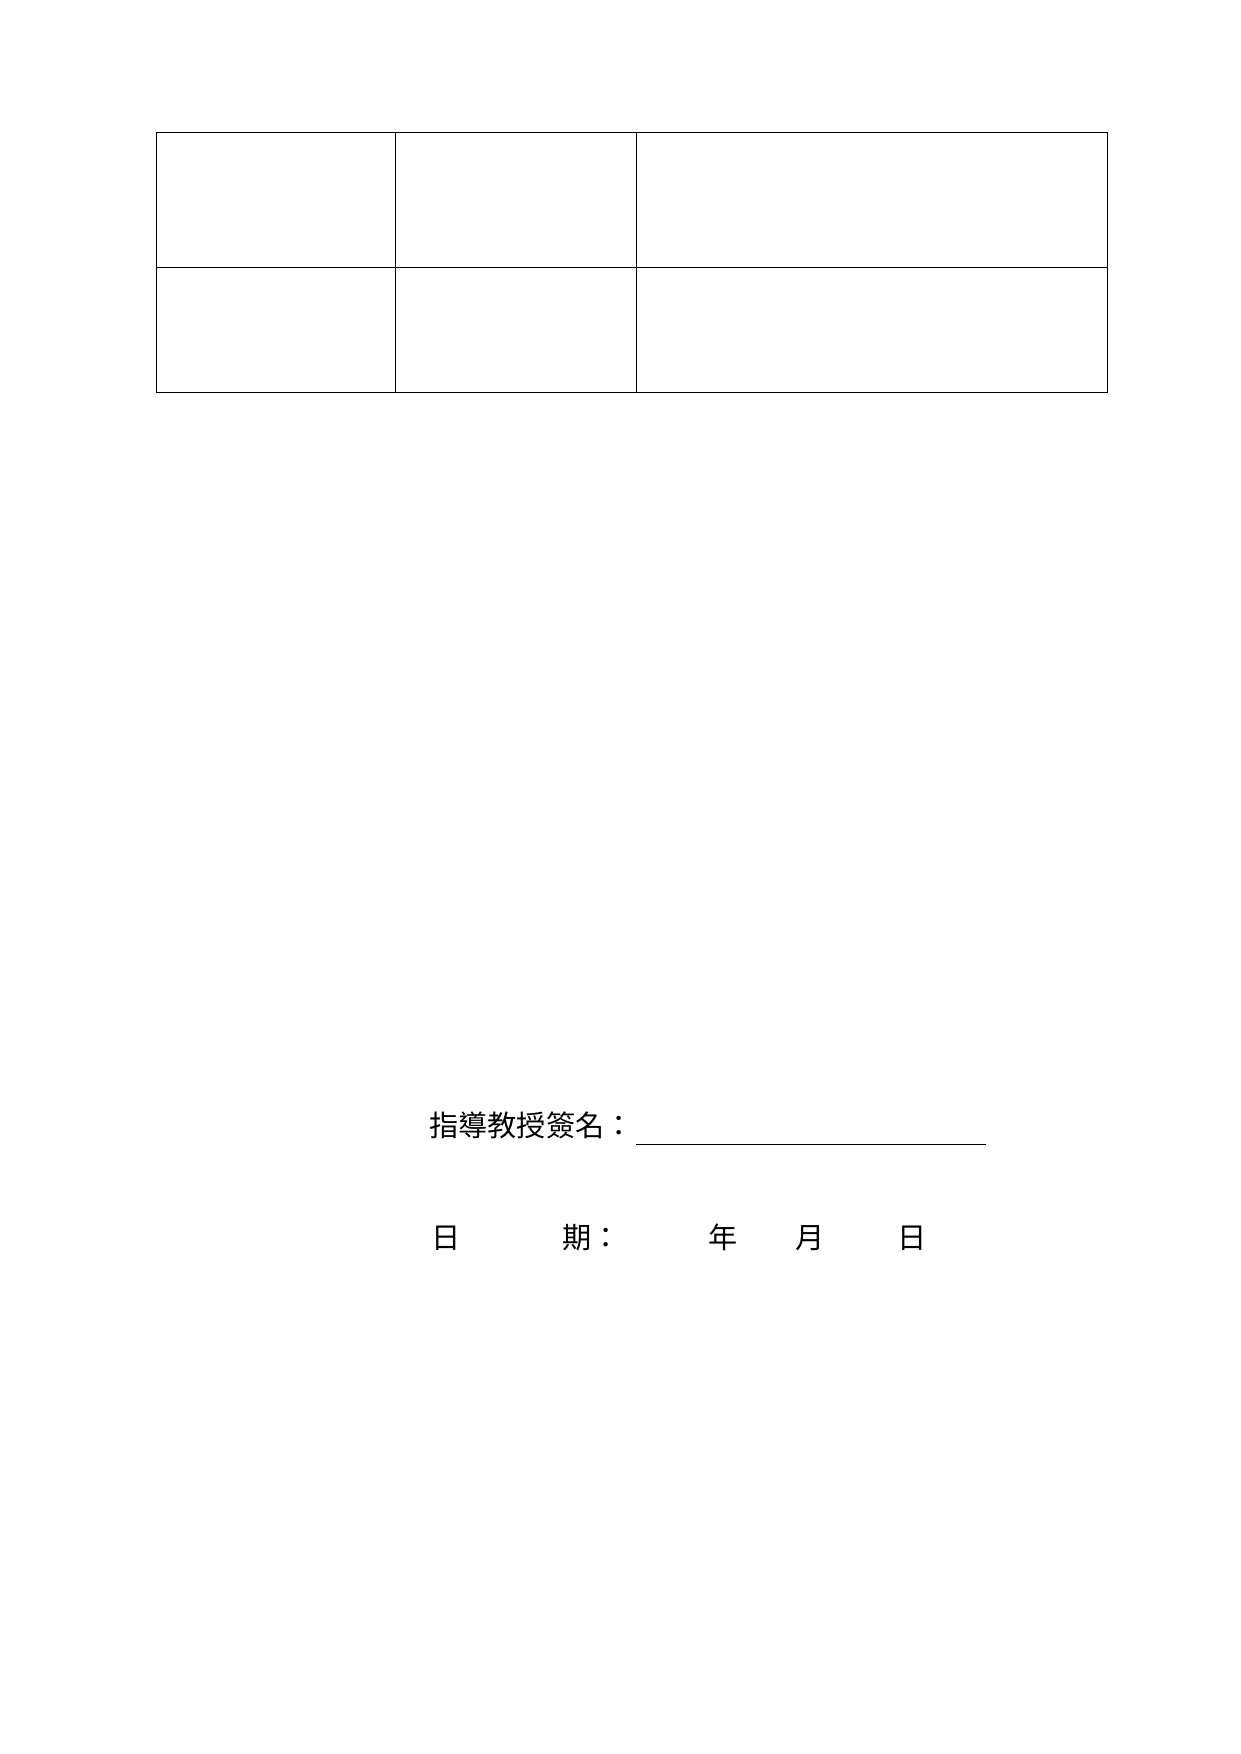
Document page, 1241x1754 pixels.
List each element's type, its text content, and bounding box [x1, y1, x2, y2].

table_cell [636, 393, 986, 1144]
table_cell [396, 268, 636, 392]
table_cell [637, 268, 1107, 392]
table_cell [157, 268, 395, 392]
table_cell [986, 1144, 1108, 1257]
table_cell [637, 133, 1107, 267]
table_cell 日 期： [156, 1144, 636, 1257]
table_cell [396, 133, 636, 267]
table_cell [157, 133, 395, 267]
table_cell 指導教授簽名： [156, 393, 636, 1144]
table_cell 年 月 日 [636, 1145, 986, 1257]
table_cell [986, 393, 1108, 1144]
